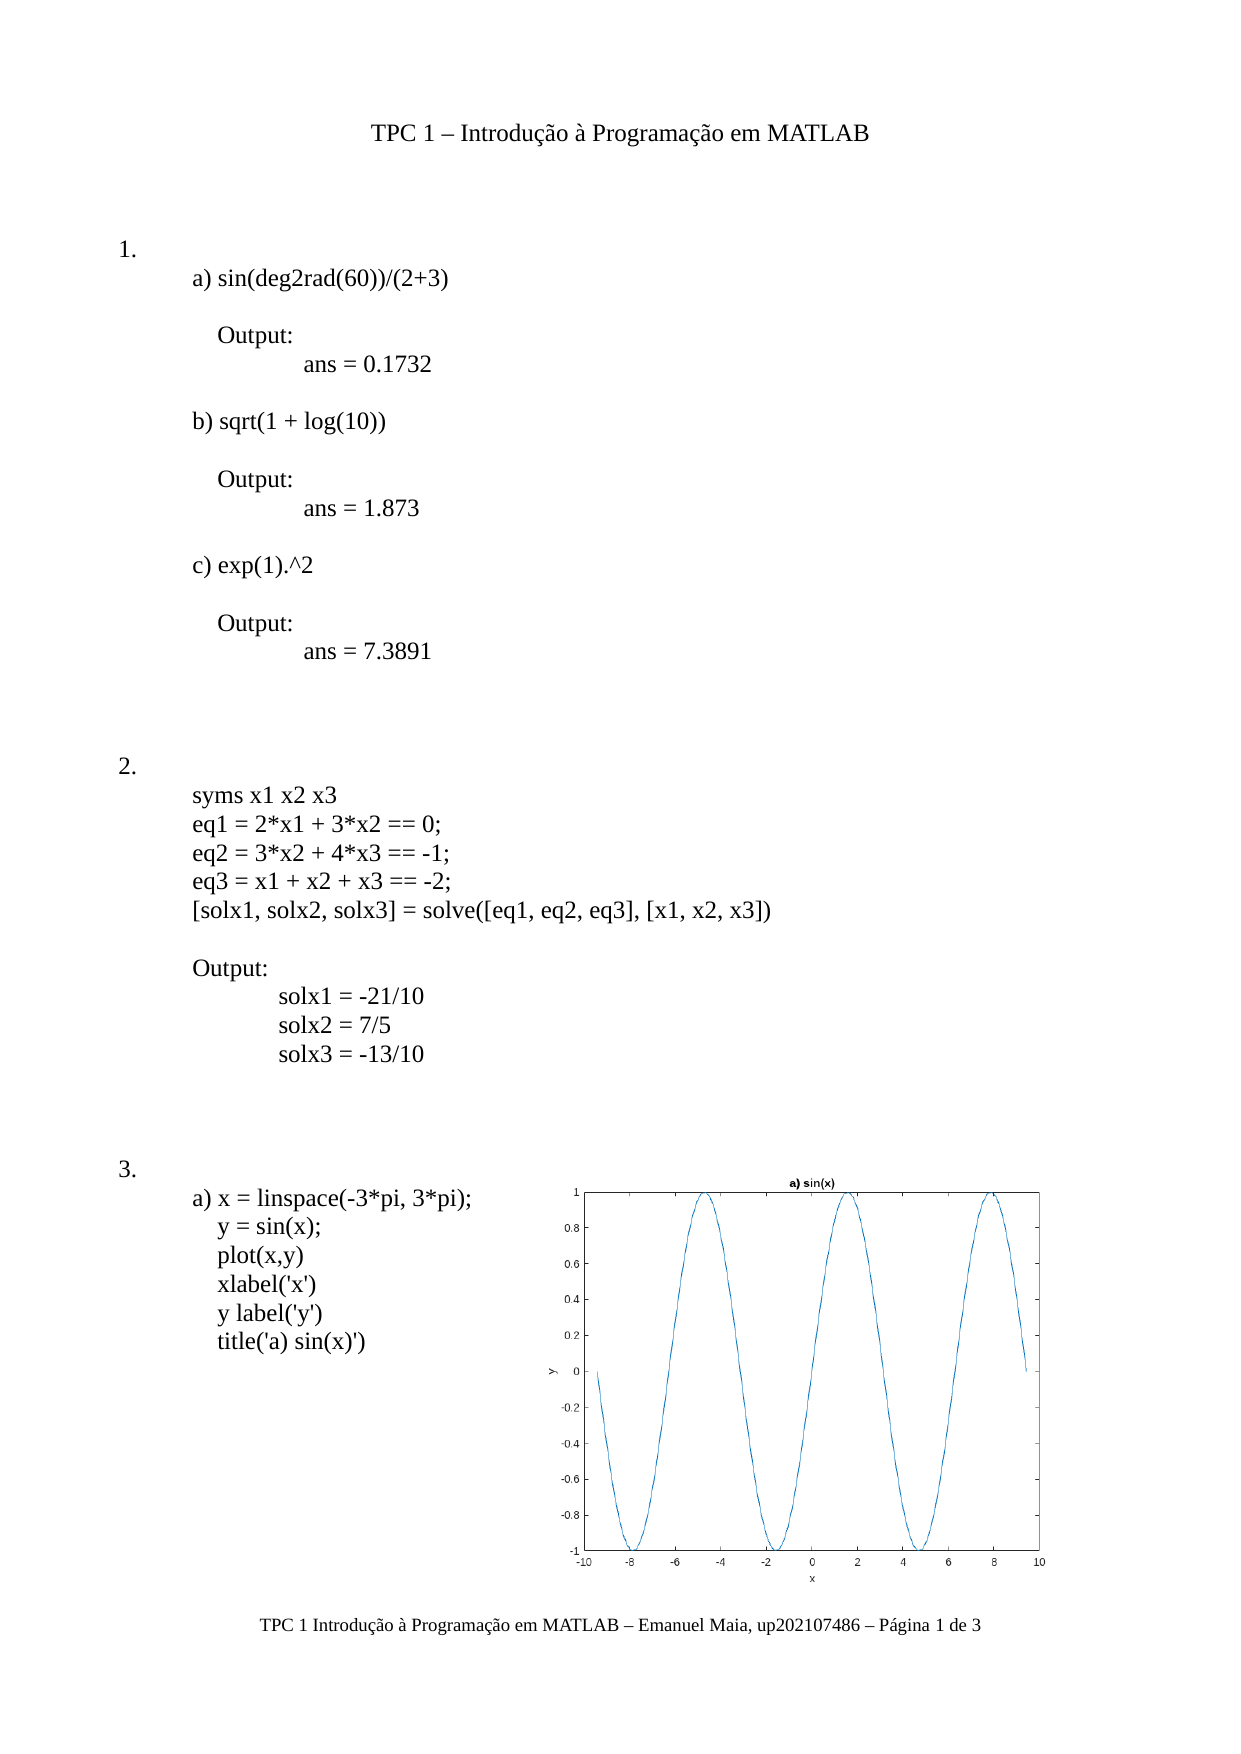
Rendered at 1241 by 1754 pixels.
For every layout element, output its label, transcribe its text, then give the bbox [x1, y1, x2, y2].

text plot(x,y) [118, 1240, 543, 1269]
text y label('y') [118, 1298, 543, 1326]
text Output: [118, 608, 1122, 636]
text eq3 = x1 + x2 + x3 == -2; [118, 866, 1122, 895]
text eq2 = 3*x2 + 4*x3 == -1; [118, 838, 1122, 866]
text [1065, 1211, 1122, 1240]
text solx3 = -13/10 [118, 1039, 1122, 1068]
text solx1 = -21/10 [118, 981, 1122, 1010]
text [solx1, solx2, solx3] = solve([eq1, eq2, eq3], [x1, x2, x3]) [118, 895, 1122, 924]
text Output: [118, 953, 1122, 981]
text b) sqrt(1 + log(10)) [118, 406, 1122, 435]
text c) exp(1).^2 [118, 550, 1122, 579]
text xlabel('x') [118, 1269, 543, 1298]
text 3. [118, 1154, 1122, 1183]
text solx2 = 7/5 [118, 1010, 1122, 1039]
text syms x1 x2 x3 [118, 780, 1122, 809]
text title('a) sin(x)') [118, 1326, 543, 1355]
text 1. [118, 234, 1122, 263]
text [1065, 1269, 1122, 1298]
text Output: [118, 464, 1122, 493]
text ans = 0.1732 [118, 349, 1122, 378]
text a) sin(deg2rad(60))/(2+3) [118, 263, 1122, 291]
text [1065, 1240, 1122, 1269]
text [1065, 1326, 1122, 1355]
text 2. [118, 751, 1122, 780]
text a) x = linspace(-3*pi, 3*pi); [118, 1183, 543, 1211]
text [1065, 1183, 1122, 1211]
text [1065, 1298, 1122, 1326]
text y = sin(x); [118, 1211, 543, 1240]
text ans = 7.3891 [118, 636, 1122, 665]
text ans = 1.873 [118, 493, 1122, 521]
text Output: [118, 320, 1122, 349]
picture [543, 1164, 1065, 1582]
text eq1 = 2*x1 + 3*x2 == 0; [118, 809, 1122, 838]
